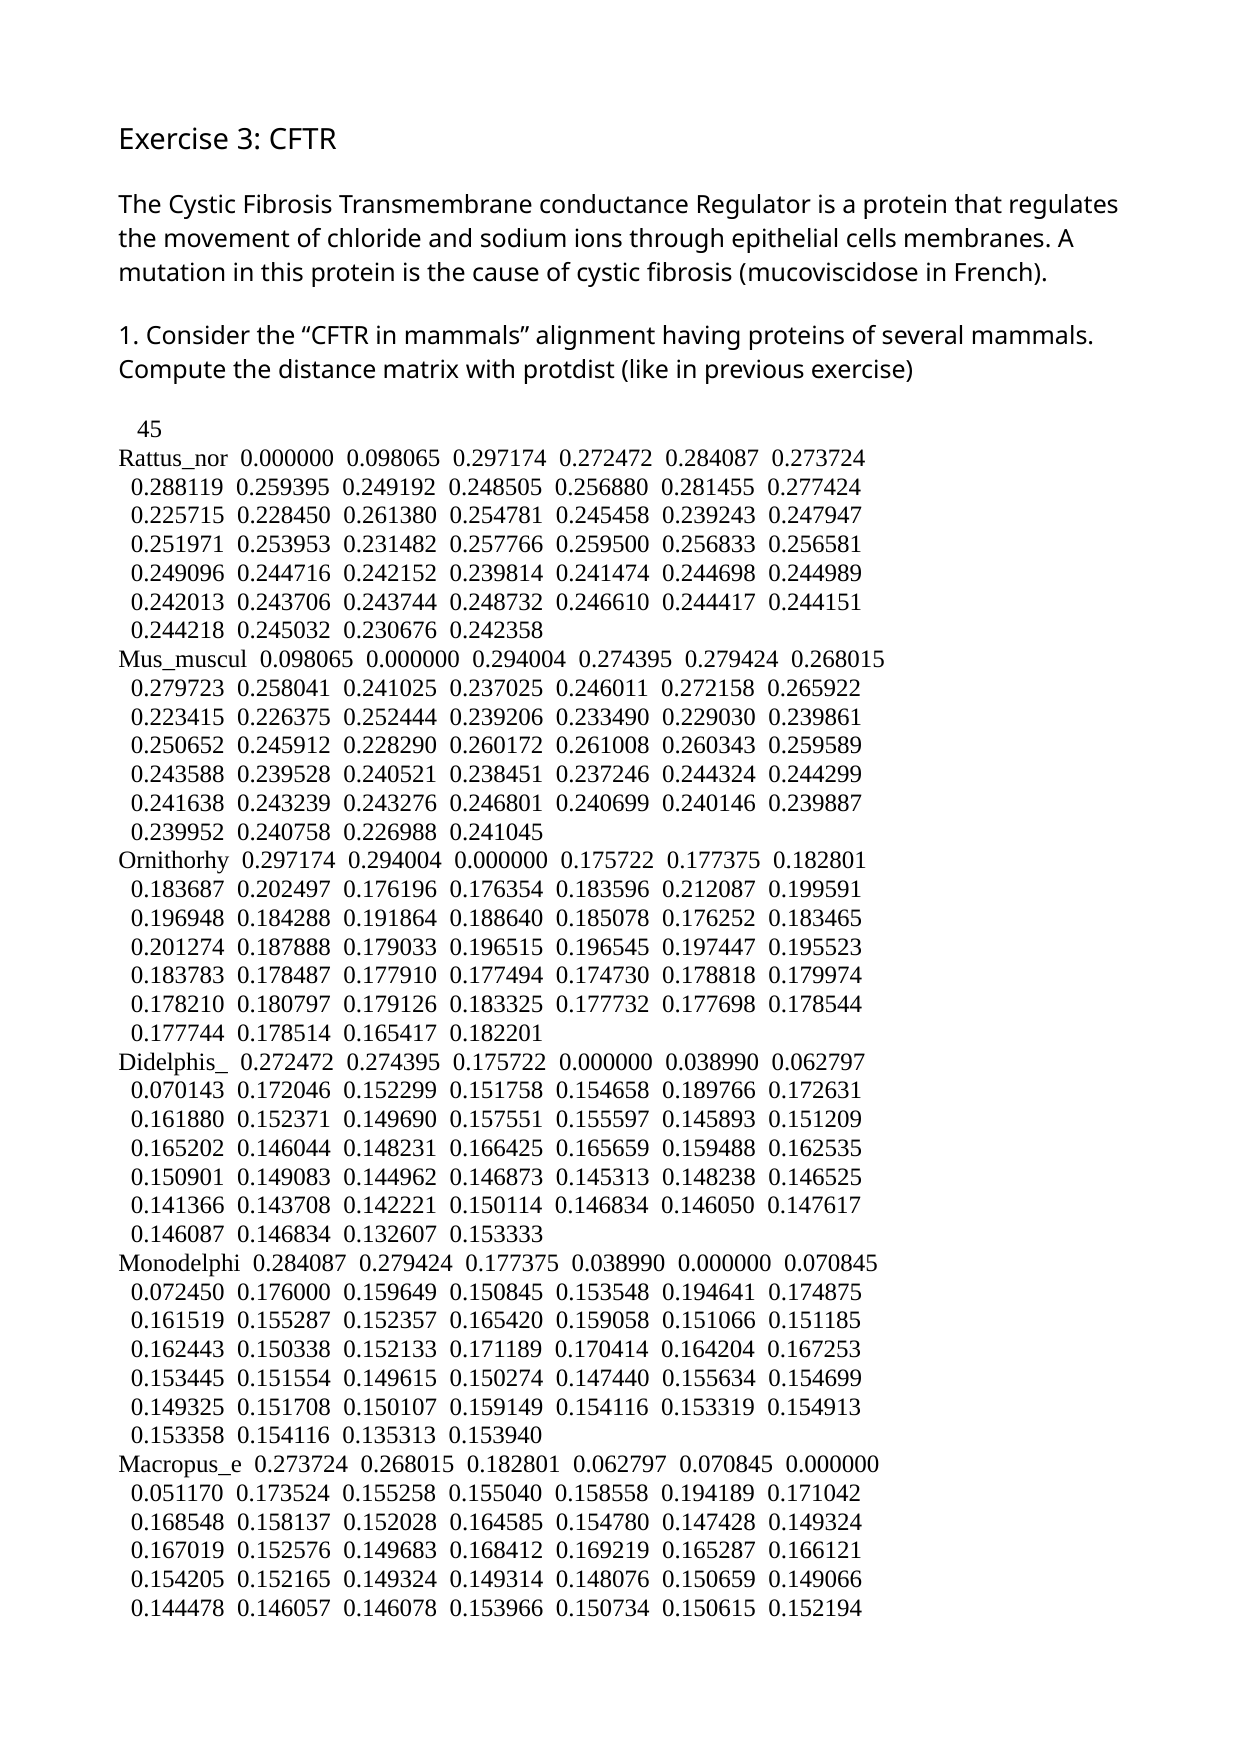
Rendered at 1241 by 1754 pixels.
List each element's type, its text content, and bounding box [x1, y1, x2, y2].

text 0.288119 0.259395 0.249192 0.248505 0.256880 0.281455 0.277424 [118, 472, 1122, 501]
text 0.183783 0.178487 0.177910 0.177494 0.174730 0.178818 0.179974 [118, 961, 1122, 989]
text 0.223415 0.226375 0.252444 0.239206 0.233490 0.229030 0.239861 [118, 702, 1122, 731]
text 0.070143 0.172046 0.152299 0.151758 0.154658 0.189766 0.172631 [118, 1076, 1122, 1104]
text 0.249096 0.244716 0.242152 0.239814 0.241474 0.244698 0.244989 [118, 558, 1122, 587]
text Monodelphi 0.284087 0.279424 0.177375 0.038990 0.000000 0.070845 [118, 1248, 1122, 1277]
text 0.167019 0.152576 0.149683 0.168412 0.169219 0.165287 0.166121 [118, 1536, 1122, 1564]
text Mus_muscul 0.098065 0.000000 0.294004 0.274395 0.279424 0.268015 [118, 644, 1122, 673]
text 0.162443 0.150338 0.152133 0.171189 0.170414 0.164204 0.167253 [118, 1334, 1122, 1363]
text 0.072450 0.176000 0.159649 0.150845 0.153548 0.194641 0.174875 [118, 1277, 1122, 1306]
text 0.168548 0.158137 0.152028 0.164585 0.154780 0.147428 0.149324 [118, 1507, 1122, 1536]
text 0.183687 0.202497 0.176196 0.176354 0.183596 0.212087 0.199591 [118, 874, 1122, 903]
text 0.161519 0.155287 0.152357 0.165420 0.159058 0.151066 0.151185 [118, 1306, 1122, 1334]
text The Cystic Fibrosis Transmembrane conductance Regulator is a protein that regulates the movement of chloride and sodium ions through epithelial cells membranes. A mutation in this protein is the cause of cystic fibrosis (mucoviscidose in French). [118, 187, 1122, 289]
text 0.177744 0.178514 0.165417 0.182201 [118, 1018, 1122, 1047]
text 0.241638 0.243239 0.243276 0.246801 0.240699 0.240146 0.239887 [118, 788, 1122, 817]
text 0.153445 0.151554 0.149615 0.150274 0.147440 0.155634 0.154699 [118, 1363, 1122, 1392]
text Rattus_nor 0.000000 0.098065 0.297174 0.272472 0.284087 0.273724 [118, 443, 1122, 472]
text 0.196948 0.184288 0.191864 0.188640 0.185078 0.176252 0.183465 [118, 903, 1122, 932]
text 0.244218 0.245032 0.230676 0.242358 [118, 616, 1122, 644]
text 0.251971 0.253953 0.231482 0.257766 0.259500 0.256833 0.256581 [118, 529, 1122, 558]
text 0.051170 0.173524 0.155258 0.155040 0.158558 0.194189 0.171042 [118, 1478, 1122, 1507]
text 0.165202 0.146044 0.148231 0.166425 0.165659 0.159488 0.162535 [118, 1133, 1122, 1162]
text 0.250652 0.245912 0.228290 0.260172 0.261008 0.260343 0.259589 [118, 731, 1122, 759]
text 0.141366 0.143708 0.142221 0.150114 0.146834 0.146050 0.147617 [118, 1191, 1122, 1219]
text 0.144478 0.146057 0.146078 0.153966 0.150734 0.150615 0.152194 [118, 1593, 1122, 1622]
text 0.201274 0.187888 0.179033 0.196515 0.196545 0.197447 0.195523 [118, 932, 1122, 961]
text Ornithorhy 0.297174 0.294004 0.000000 0.175722 0.177375 0.182801 [118, 846, 1122, 874]
text Macropus_e 0.273724 0.268015 0.182801 0.062797 0.070845 0.000000 [118, 1449, 1122, 1478]
text Exercise 3: CFTR [118, 118, 1122, 158]
text 0.239952 0.240758 0.226988 0.241045 [118, 817, 1122, 846]
text 0.242013 0.243706 0.243744 0.248732 0.246610 0.244417 0.244151 [118, 587, 1122, 616]
text 0.146087 0.146834 0.132607 0.153333 [118, 1219, 1122, 1248]
text 0.178210 0.180797 0.179126 0.183325 0.177732 0.177698 0.178544 [118, 989, 1122, 1018]
text 1. Consider the “CFTR in mammals” alignment having proteins of several mammals. Compute the distance matrix with protdist (like in previous exercise) [118, 317, 1122, 386]
text 0.161880 0.152371 0.149690 0.157551 0.155597 0.145893 0.151209 [118, 1104, 1122, 1133]
text Didelphis_ 0.272472 0.274395 0.175722 0.000000 0.038990 0.062797 [118, 1047, 1122, 1076]
text 0.150901 0.149083 0.144962 0.146873 0.145313 0.148238 0.146525 [118, 1162, 1122, 1191]
text 0.154205 0.152165 0.149324 0.149314 0.148076 0.150659 0.149066 [118, 1564, 1122, 1593]
text 0.279723 0.258041 0.241025 0.237025 0.246011 0.272158 0.265922 [118, 673, 1122, 702]
text 0.153358 0.154116 0.135313 0.153940 [118, 1421, 1122, 1449]
text 0.243588 0.239528 0.240521 0.238451 0.237246 0.244324 0.244299 [118, 759, 1122, 788]
text 0.149325 0.151708 0.150107 0.159149 0.154116 0.153319 0.154913 [118, 1392, 1122, 1421]
text 0.225715 0.228450 0.261380 0.254781 0.245458 0.239243 0.247947 [118, 501, 1122, 529]
text 45 [118, 414, 1122, 443]
